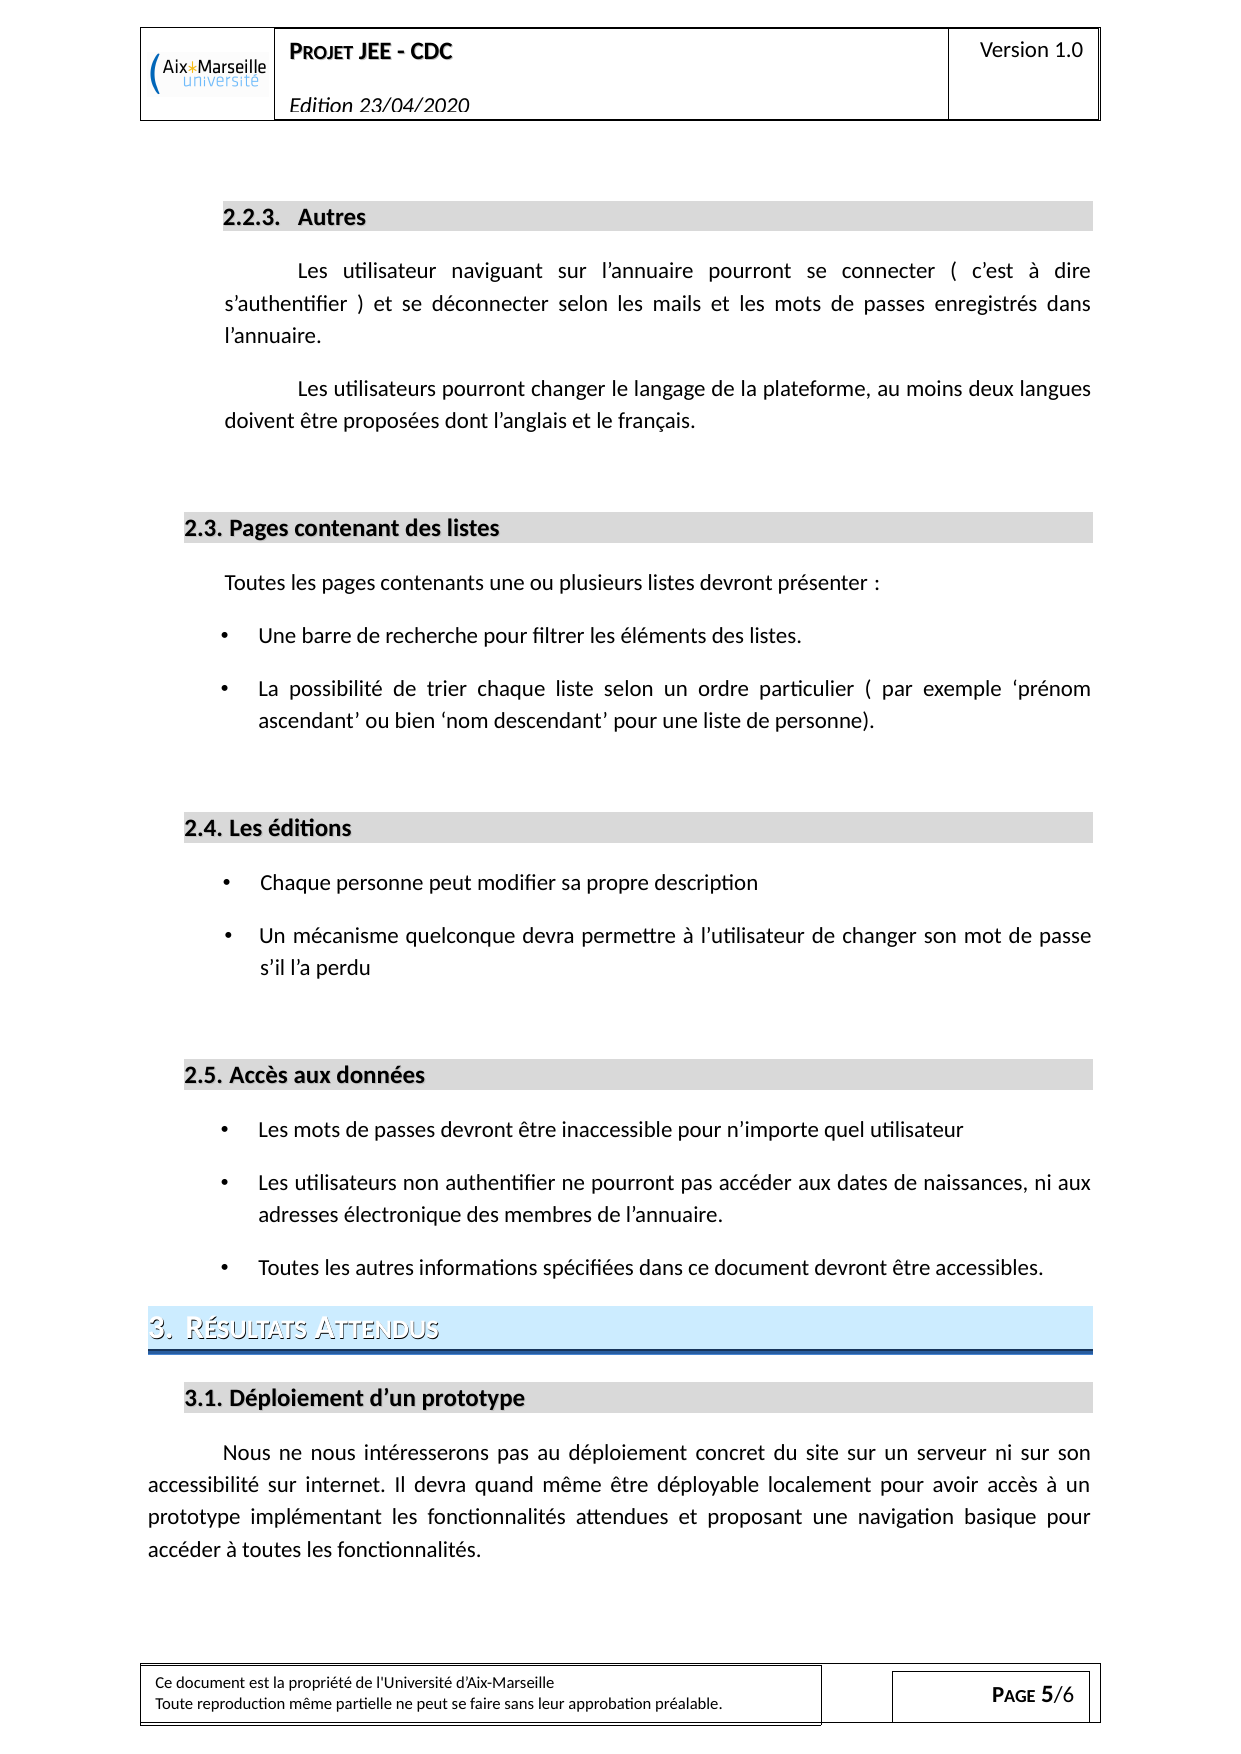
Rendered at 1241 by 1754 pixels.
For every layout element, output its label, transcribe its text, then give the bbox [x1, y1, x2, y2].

list Les éditions [184, 812, 1093, 843]
list Toutes les autres informations spécifiées dans ce document devront être accessibles. [221, 1253, 1093, 1281]
list Autres [223, 201, 1093, 231]
list Déploiement d’un prototype [184, 1382, 1093, 1413]
text Toutes les pages contenants une ou plusieurs listes devront présenter : [183, 568, 1093, 596]
list Résultats Attendus [148, 1306, 1093, 1349]
list Accès aux données [184, 1059, 1093, 1090]
list Une barre de recherche pour filtrer les éléments des listes. [221, 621, 1093, 649]
list Chaque personne peut modifier sa propre description [223, 868, 1093, 896]
list Les mots de passes devront être inaccessible pour n’importe quel utilisateur [221, 1115, 1093, 1143]
list Un mécanisme quelconque devra permettre à l’utilisateur de changer son mot de passe s’il l’a perdu [224, 921, 1093, 981]
list Pages contenant des listes [184, 512, 1093, 543]
list La possibilité de trier chaque liste selon un ordre particulier ( par exemple ‘prénom ascendant’ ou bien ‘nom descendant’ pour une liste de personne). [221, 674, 1093, 734]
text Les utilisateur naviguant sur l’annuaire pourront se connecter ( c’est à dire s’authentifier ) et se déconnecter selon les mails et les mots de passes enregistrés dans l’annuaire. [224, 256, 1093, 349]
text Nous ne nous intéresserons pas au déploiement concret du site sur un serveur ni sur son accessibilité sur internet. Il devra quand même être déployable localement pour avoir accès à un prototype implémentant les fonctionnalités attendues et proposant une navigation basique pour accéder à toutes les fonctionnalités. [148, 1438, 1093, 1563]
picture [147, 52, 269, 97]
list Les utilisateurs non authentifier ne pourront pas accéder aux dates de naissances, ni aux adresses électronique des membres de l’annuaire. [221, 1168, 1093, 1228]
text Les utilisateurs pourront changer le langage de la plateforme, au moins deux langues doivent être proposées dont l’anglais et le français. [224, 374, 1093, 434]
